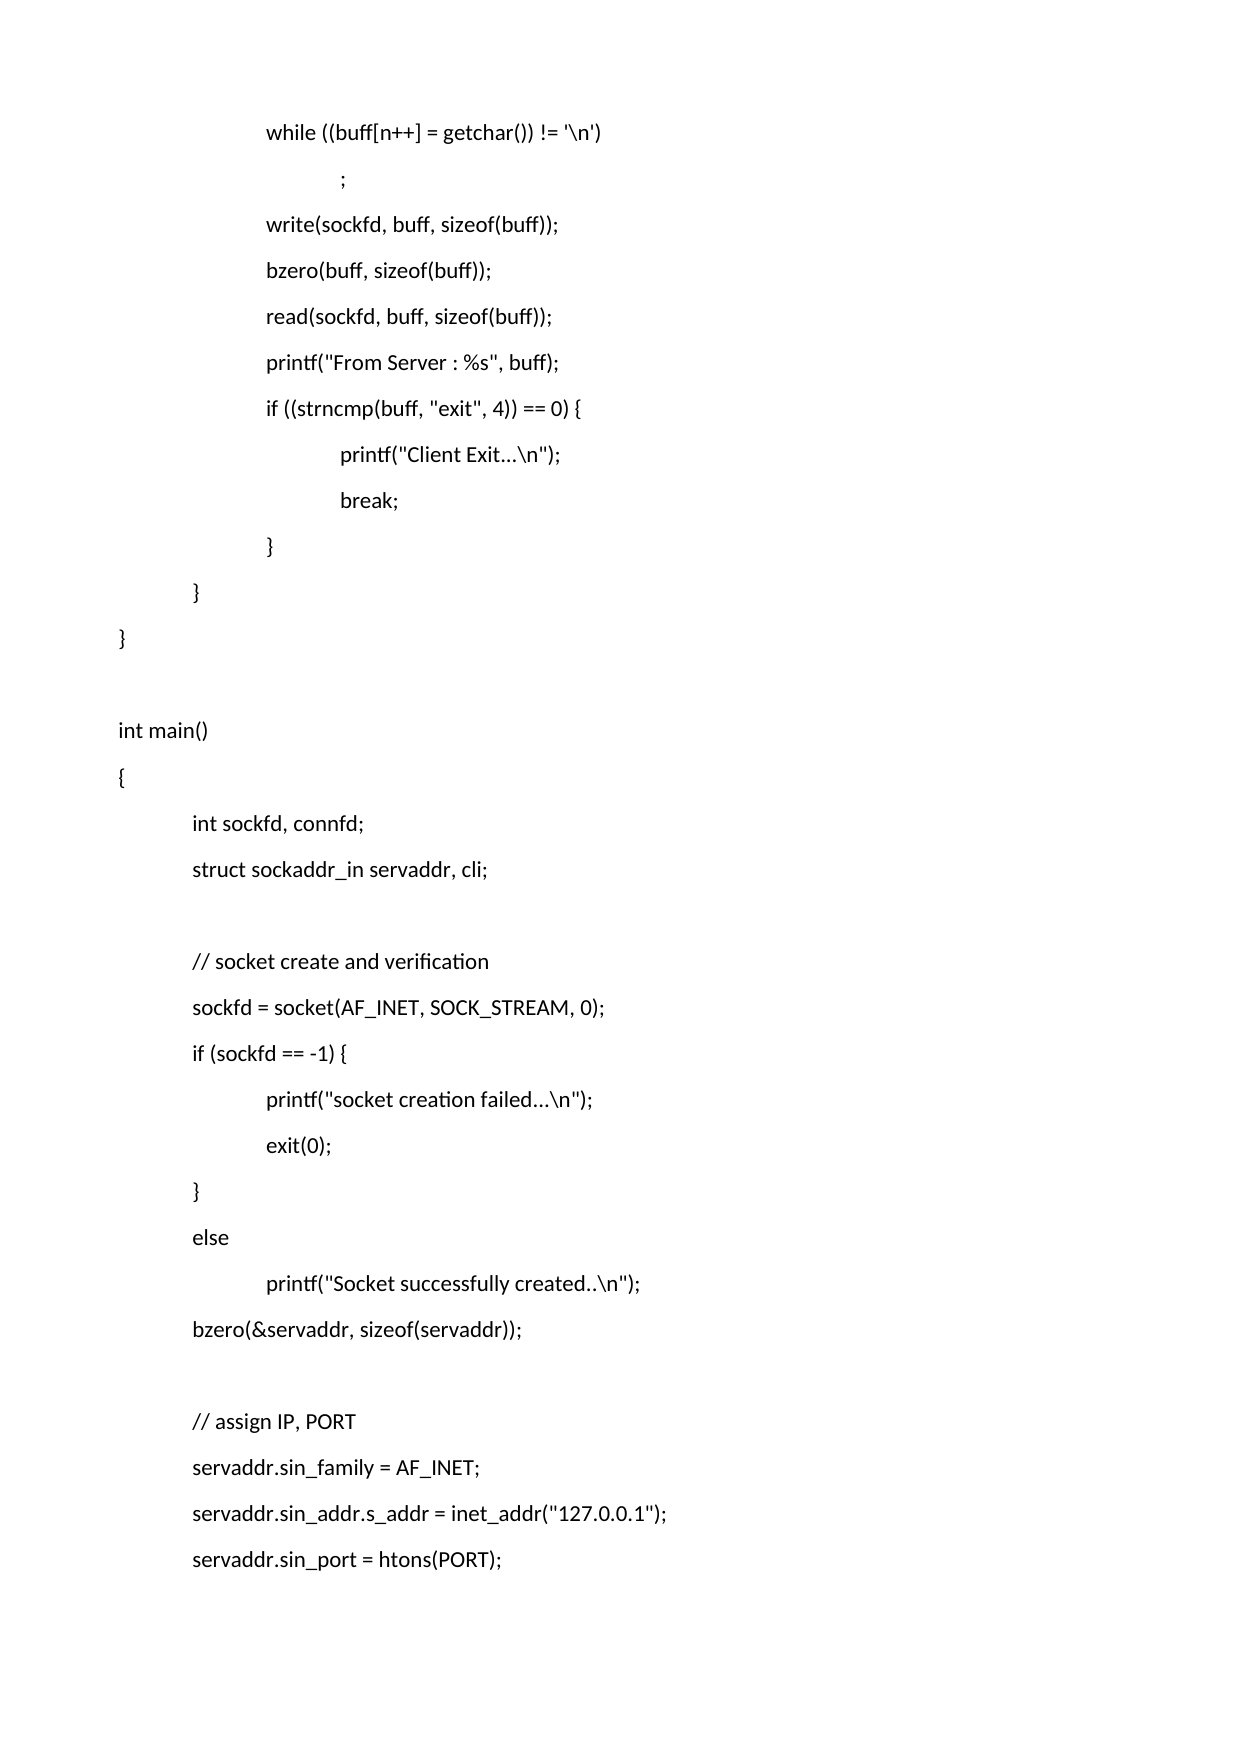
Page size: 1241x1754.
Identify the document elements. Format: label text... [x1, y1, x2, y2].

text // assign IP, PORT [118, 1407, 1122, 1435]
text bzero(&servaddr, sizeof(servaddr)); [118, 1315, 1122, 1343]
text while ((buff[n++] = getchar()) != '\n') [118, 118, 1122, 146]
text else [118, 1223, 1122, 1251]
text } [118, 578, 1122, 607]
text servaddr.sin_addr.s_addr = inet_addr("127.0.0.1"); [118, 1499, 1122, 1527]
text struct sockaddr_in servaddr, cli; [118, 855, 1122, 883]
text } [118, 532, 1122, 561]
text ; [118, 164, 1122, 192]
text servaddr.sin_port = htons(PORT); [118, 1545, 1122, 1573]
text write(sockfd, buff, sizeof(buff)); [118, 210, 1122, 238]
text } [118, 1177, 1122, 1205]
text servaddr.sin_family = AF_INET; [118, 1453, 1122, 1481]
text exit(0); [118, 1131, 1122, 1159]
text break; [118, 486, 1122, 514]
text printf("Socket successfully created..\n"); [118, 1269, 1122, 1297]
text sockfd = socket(AF_INET, SOCK_STREAM, 0); [118, 993, 1122, 1021]
text int main() [118, 717, 1122, 745]
text { [118, 763, 1122, 791]
text if ((strncmp(buff, "exit", 4)) == 0) { [118, 394, 1122, 422]
text if (sockfd == -1) { [118, 1039, 1122, 1067]
text printf("socket creation failed...\n"); [118, 1085, 1122, 1113]
text bzero(buff, sizeof(buff)); [118, 256, 1122, 284]
text int sockfd, connfd; [118, 809, 1122, 837]
text read(sockfd, buff, sizeof(buff)); [118, 302, 1122, 330]
text printf("From Server : %s", buff); [118, 348, 1122, 376]
text } [118, 624, 1122, 653]
text // socket create and verification [118, 947, 1122, 975]
text printf("Client Exit...\n"); [118, 440, 1122, 468]
